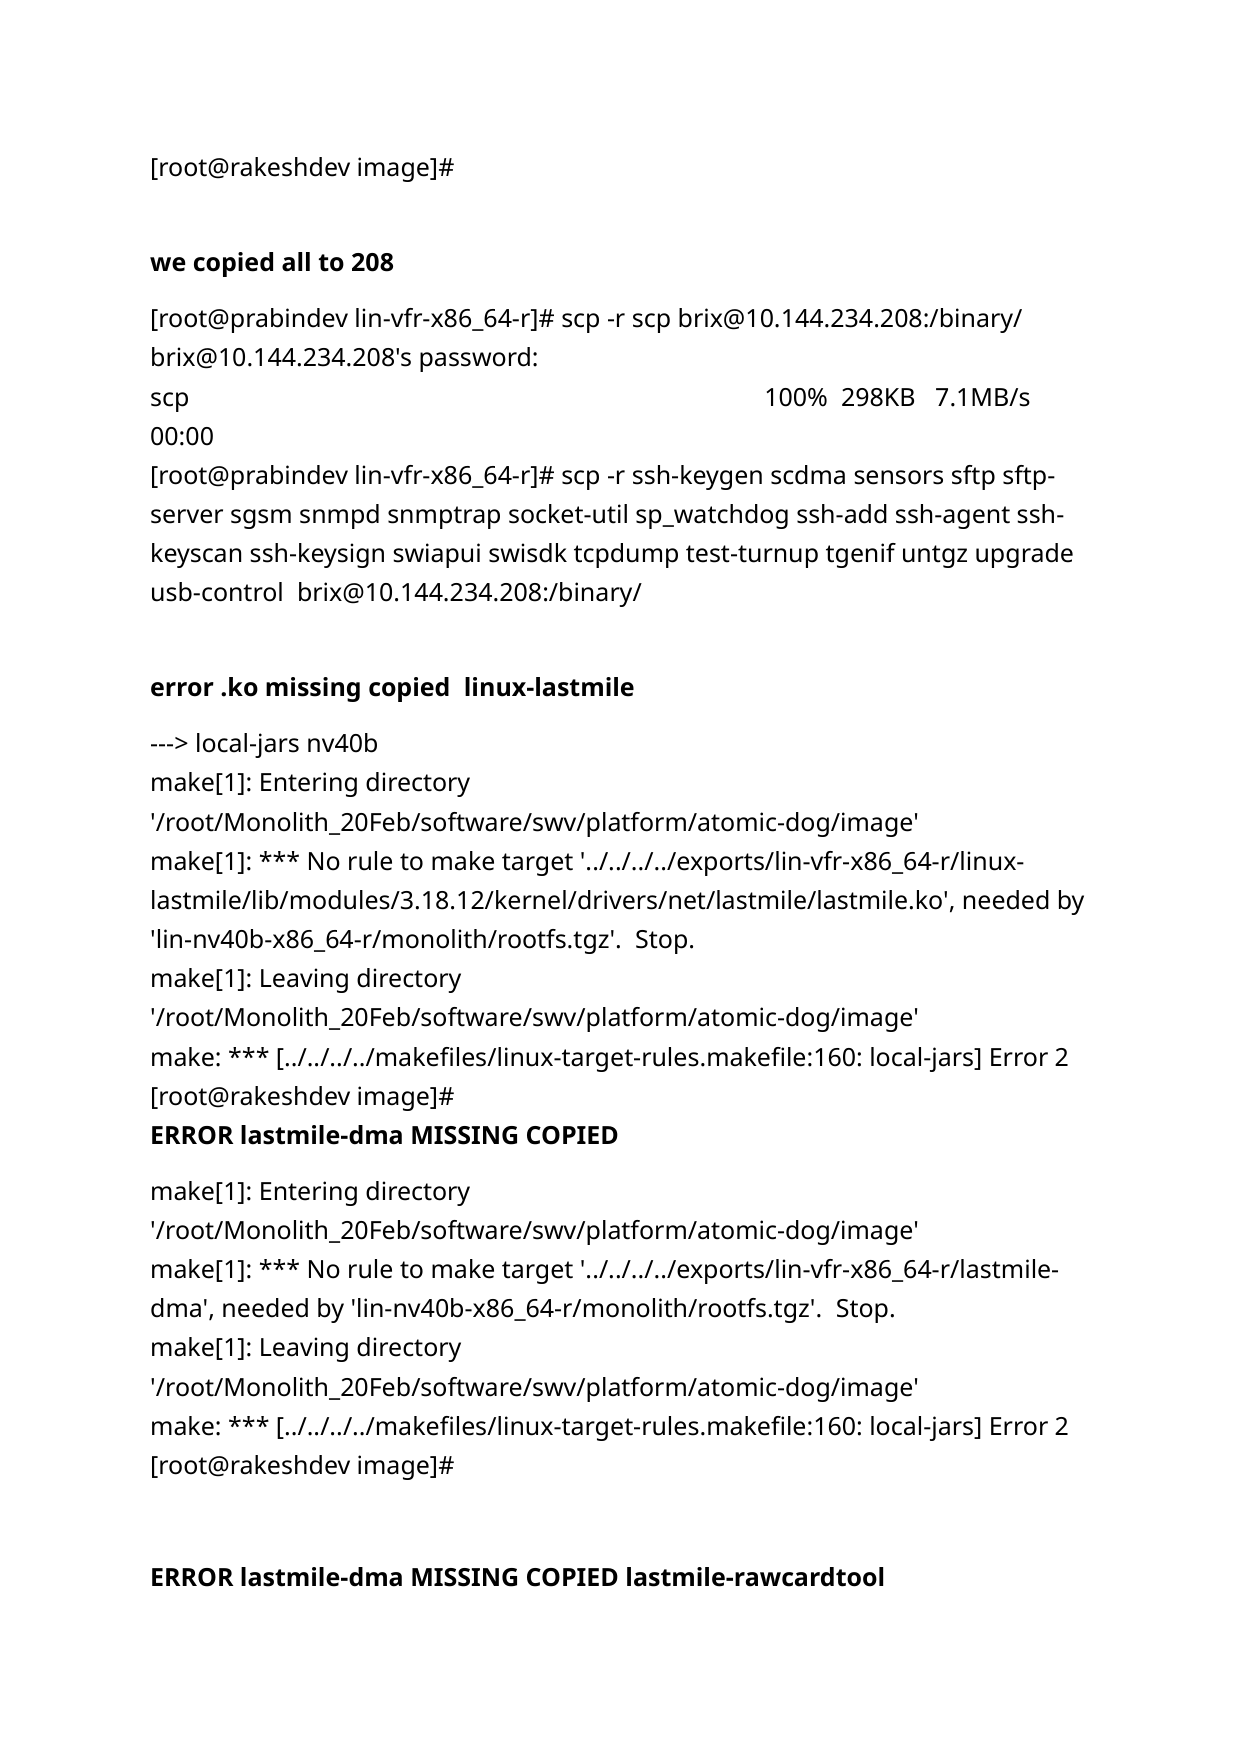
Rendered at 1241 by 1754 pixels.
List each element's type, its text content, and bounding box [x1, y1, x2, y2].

text [root@prabindev lin-vfr-x86_64-r]# scp -r scp brix@10.144.234.208:/binary/ brix@10.144.234.208's password: scp 100% 298KB 7.1MB/s 00:00 [root@prabindev lin-vfr-x86_64-r]# scp -r ssh-keygen scdma sensors sftp sftp-server sgsm snmpd snmptrap socket-util sp_watchdog ssh-add ssh-agent ssh-keyscan ssh-keysign swiapui swisdk tcpdump test-turnup tgenif untgz upgrade usb-control brix@10.144.234.208:/binary/ [150, 301, 1090, 648]
text ERROR lastmile-dma MISSING COPIED lastmile-rawcardtool [150, 1559, 1090, 1593]
text we copied all to 208 [150, 245, 1090, 279]
text error .ko missing copied linux-lastmile [150, 670, 1090, 704]
text [root@rakeshdev image]# [150, 150, 1090, 223]
text ---> local-jars nv40b make[1]: Entering directory '/root/Monolith_20Feb/software/swv/platform/atomic-dog/image' make[1]: *** No rule to make target '../../../../exports/lin-vfr-x86_64-r/linux-lastmile/lib/modules/3.18.12/kernel/drivers/net/lastmile/lastmile.ko', needed by 'lin-nv40b-x86_64-r/monolith/rootfs.tgz'. Stop. make[1]: Leaving directory '/root/Monolith_20Feb/software/swv/platform/atomic-dog/image' make: *** [../../../../makefiles/linux-target-rules.makefile:160: local-jars] Error 2 [root@rakeshdev image]# ERROR lastmile-dma MISSING COPIED [150, 726, 1090, 1152]
text make[1]: Entering directory '/root/Monolith_20Feb/software/swv/platform/atomic-dog/image' make[1]: *** No rule to make target '../../../../exports/lin-vfr-x86_64-r/lastmile-dma', needed by 'lin-nv40b-x86_64-r/monolith/rootfs.tgz'. Stop. make[1]: Leaving directory '/root/Monolith_20Feb/software/swv/platform/atomic-dog/image' make: *** [../../../../makefiles/linux-target-rules.makefile:160: local-jars] Error 2 [root@rakeshdev image]# [150, 1173, 1090, 1482]
